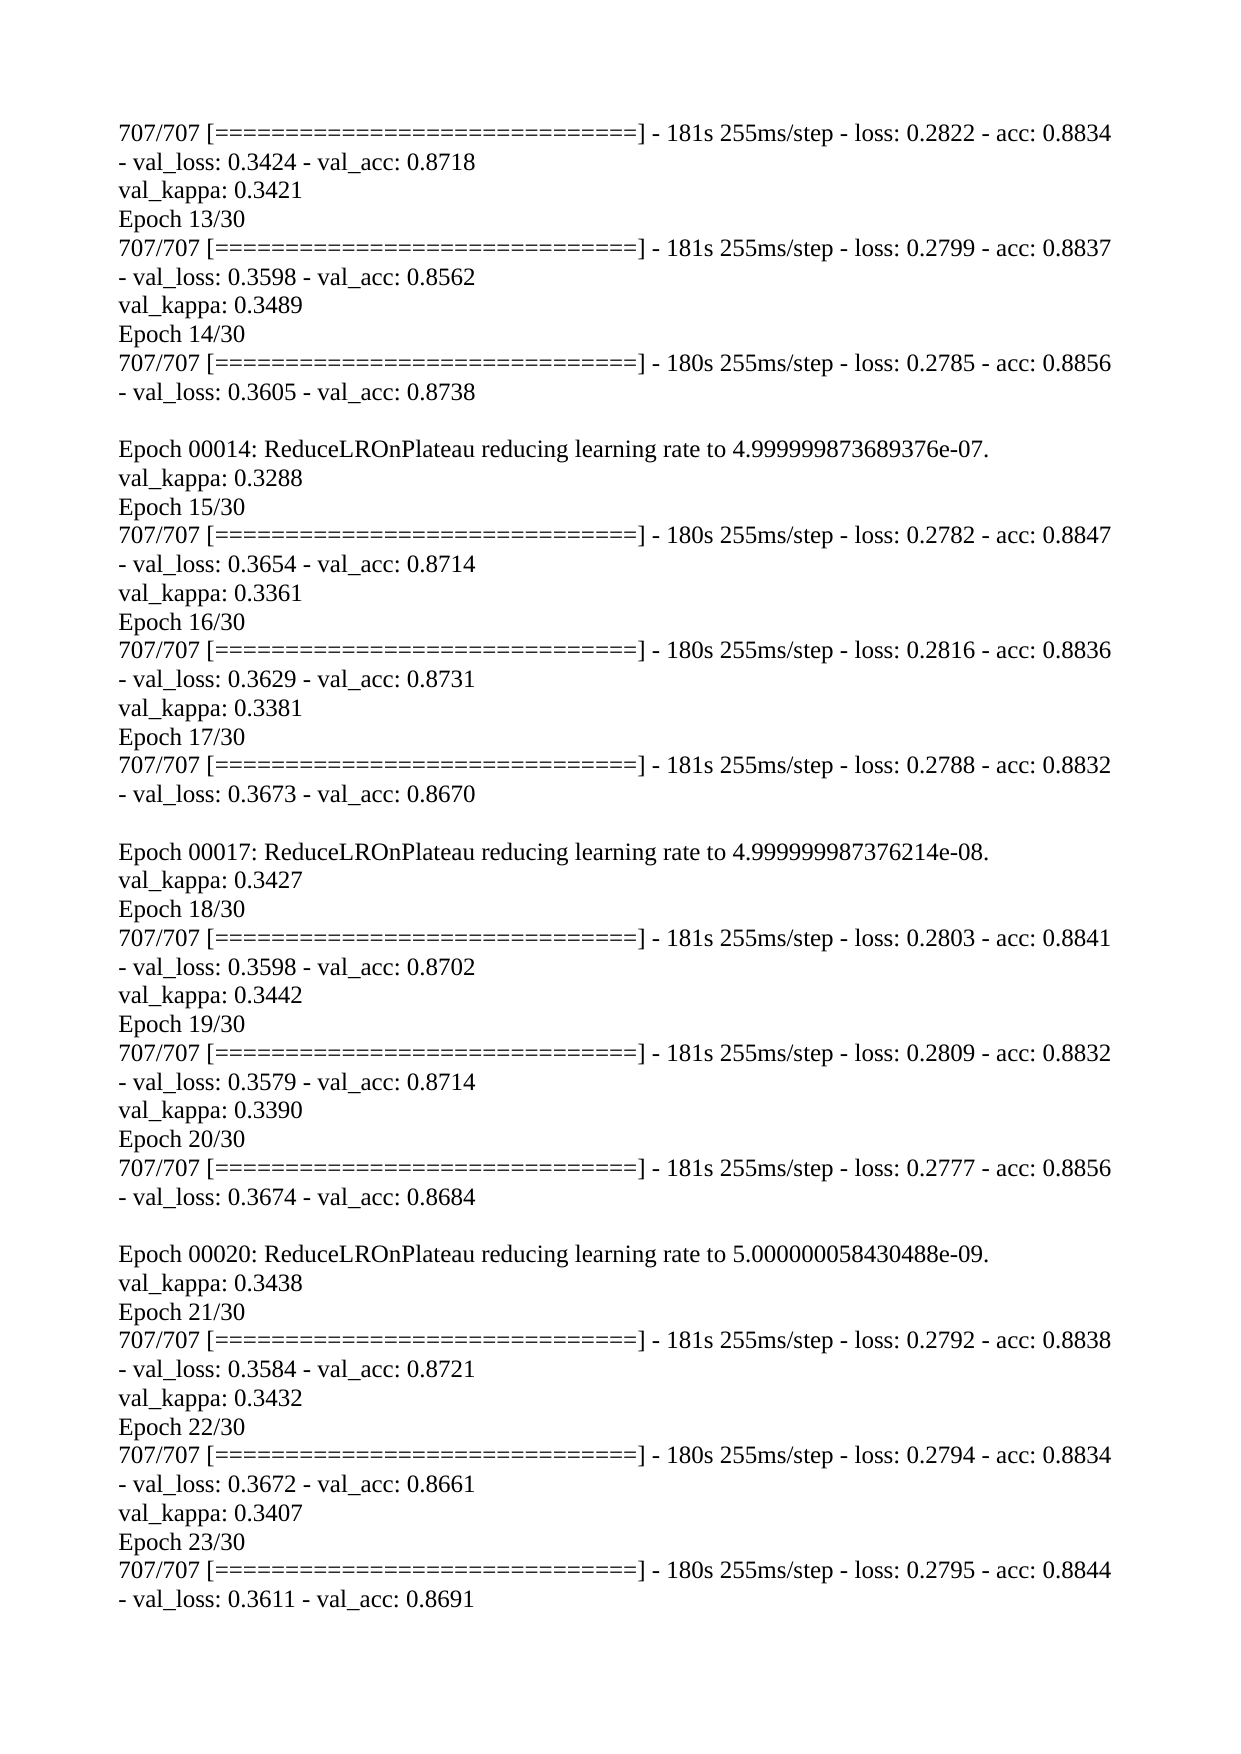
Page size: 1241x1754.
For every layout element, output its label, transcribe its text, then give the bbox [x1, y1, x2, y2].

text val_kappa: 0.3361 [118, 578, 1122, 607]
text val_kappa: 0.3489 [118, 291, 1122, 319]
text Epoch 17/30 [118, 722, 1122, 751]
text 707/707 [==============================] - 180s 255ms/step - loss: 0.2785 - acc: 0.8856 - val_loss: 0.3605 - val_acc: 0.8738 [118, 348, 1122, 406]
text val_kappa: 0.3432 [118, 1383, 1122, 1412]
text Epoch 18/30 [118, 894, 1122, 923]
text 707/707 [==============================] - 181s 255ms/step - loss: 0.2792 - acc: 0.8838 - val_loss: 0.3584 - val_acc: 0.8721 [118, 1326, 1122, 1383]
text val_kappa: 0.3381 [118, 693, 1122, 722]
text Epoch 15/30 [118, 492, 1122, 521]
text 707/707 [==============================] - 181s 255ms/step - loss: 0.2799 - acc: 0.8837 - val_loss: 0.3598 - val_acc: 0.8562 [118, 233, 1122, 291]
text Epoch 13/30 [118, 204, 1122, 233]
text val_kappa: 0.3438 [118, 1268, 1122, 1297]
text Epoch 21/30 [118, 1297, 1122, 1326]
text 707/707 [==============================] - 181s 255ms/step - loss: 0.2803 - acc: 0.8841 - val_loss: 0.3598 - val_acc: 0.8702 [118, 923, 1122, 981]
text val_kappa: 0.3442 [118, 981, 1122, 1009]
text 707/707 [==============================] - 181s 255ms/step - loss: 0.2788 - acc: 0.8832 - val_loss: 0.3673 - val_acc: 0.8670 [118, 751, 1122, 808]
text val_kappa: 0.3390 [118, 1096, 1122, 1124]
text 707/707 [==============================] - 180s 255ms/step - loss: 0.2795 - acc: 0.8844 - val_loss: 0.3611 - val_acc: 0.8691 [118, 1556, 1122, 1613]
text Epoch 19/30 [118, 1009, 1122, 1038]
text Epoch 22/30 [118, 1412, 1122, 1441]
text Epoch 16/30 [118, 607, 1122, 636]
text Epoch 00017: ReduceLROnPlateau reducing learning rate to 4.999999987376214e-08. [118, 837, 1122, 866]
text val_kappa: 0.3421 [118, 176, 1122, 204]
text Epoch 00020: ReduceLROnPlateau reducing learning rate to 5.000000058430488e-09. [118, 1239, 1122, 1268]
text Epoch 20/30 [118, 1124, 1122, 1153]
text Epoch 23/30 [118, 1527, 1122, 1556]
text Epoch 00014: ReduceLROnPlateau reducing learning rate to 4.999999873689376e-07. [118, 434, 1122, 463]
text val_kappa: 0.3288 [118, 463, 1122, 492]
text Epoch 14/30 [118, 319, 1122, 348]
text 707/707 [==============================] - 180s 255ms/step - loss: 0.2782 - acc: 0.8847 - val_loss: 0.3654 - val_acc: 0.8714 [118, 521, 1122, 578]
text 707/707 [==============================] - 180s 255ms/step - loss: 0.2794 - acc: 0.8834 - val_loss: 0.3672 - val_acc: 0.8661 [118, 1441, 1122, 1498]
text val_kappa: 0.3427 [118, 866, 1122, 894]
text val_kappa: 0.3407 [118, 1498, 1122, 1527]
text 707/707 [==============================] - 180s 255ms/step - loss: 0.2816 - acc: 0.8836 - val_loss: 0.3629 - val_acc: 0.8731 [118, 636, 1122, 693]
text 707/707 [==============================] - 181s 255ms/step - loss: 0.2809 - acc: 0.8832 - val_loss: 0.3579 - val_acc: 0.8714 [118, 1038, 1122, 1096]
text 707/707 [==============================] - 181s 255ms/step - loss: 0.2777 - acc: 0.8856 - val_loss: 0.3674 - val_acc: 0.8684 [118, 1153, 1122, 1211]
text 707/707 [==============================] - 181s 255ms/step - loss: 0.2822 - acc: 0.8834 - val_loss: 0.3424 - val_acc: 0.8718 [118, 118, 1122, 176]
